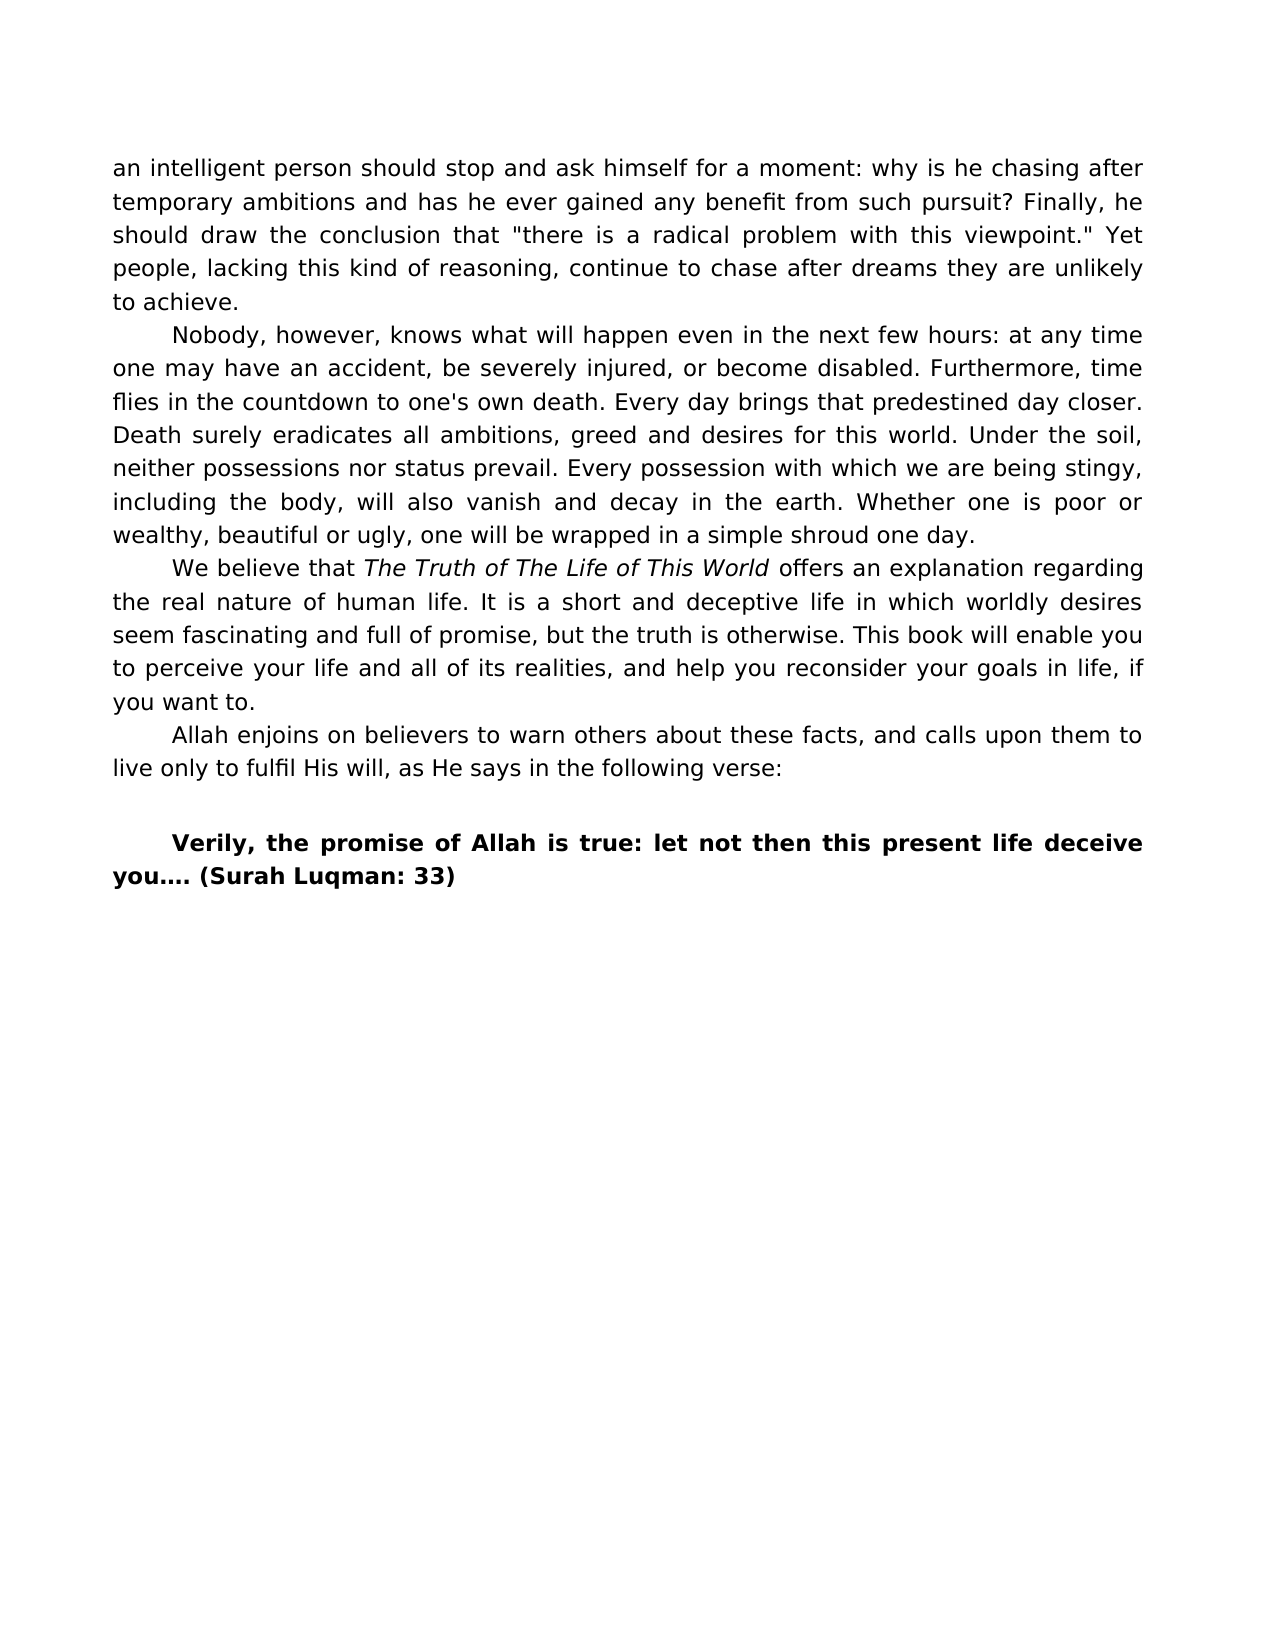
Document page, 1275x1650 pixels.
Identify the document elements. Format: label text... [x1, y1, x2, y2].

text Verily, the promise of Allah is true: let not then this present life deceive you…. (Surah Luqman: 33) [112, 824, 1145, 891]
text Allah enjoins on believers to warn others about these facts, and calls upon them to live only to fulfil His will, as He says in the following verse: [112, 717, 1145, 783]
text Nobody, however, knows what will happen even in the next few hours: at any time one may have an accident, be severely injured, or become disabled. Furthermore, time flies in the countdown to one's own death. Every day brings that predestined day closer. Death surely eradicates all ambitions, greed and desires for this world. Under the soil, neither possessions nor status prevail. Every possession with which we are being stingy, including the body, will also vanish and decay in the earth. Whether one is poor or wealthy, beautiful or ugly, one will be wrapped in a simple shroud one day. [112, 317, 1145, 550]
text an intelligent person should stop and ask himself for a moment: why is he chasing after temporary ambitions and has he ever gained any benefit from such pursuit? Finally, he should draw the conclusion that "there is a radical problem with this viewpoint." Yet people, lacking this kind of reasoning, continue to chase after dreams they are unlikely to achieve. [112, 150, 1145, 317]
text We believe that The Truth of The Life of This World offers an explanation regarding the real nature of human life. It is a short and deceptive life in which worldly desires seem fascinating and full of promise, but the truth is otherwise. This book will enable you to perceive your life and all of its realities, and help you reconsider your goals in life, if you want to. [112, 550, 1145, 717]
